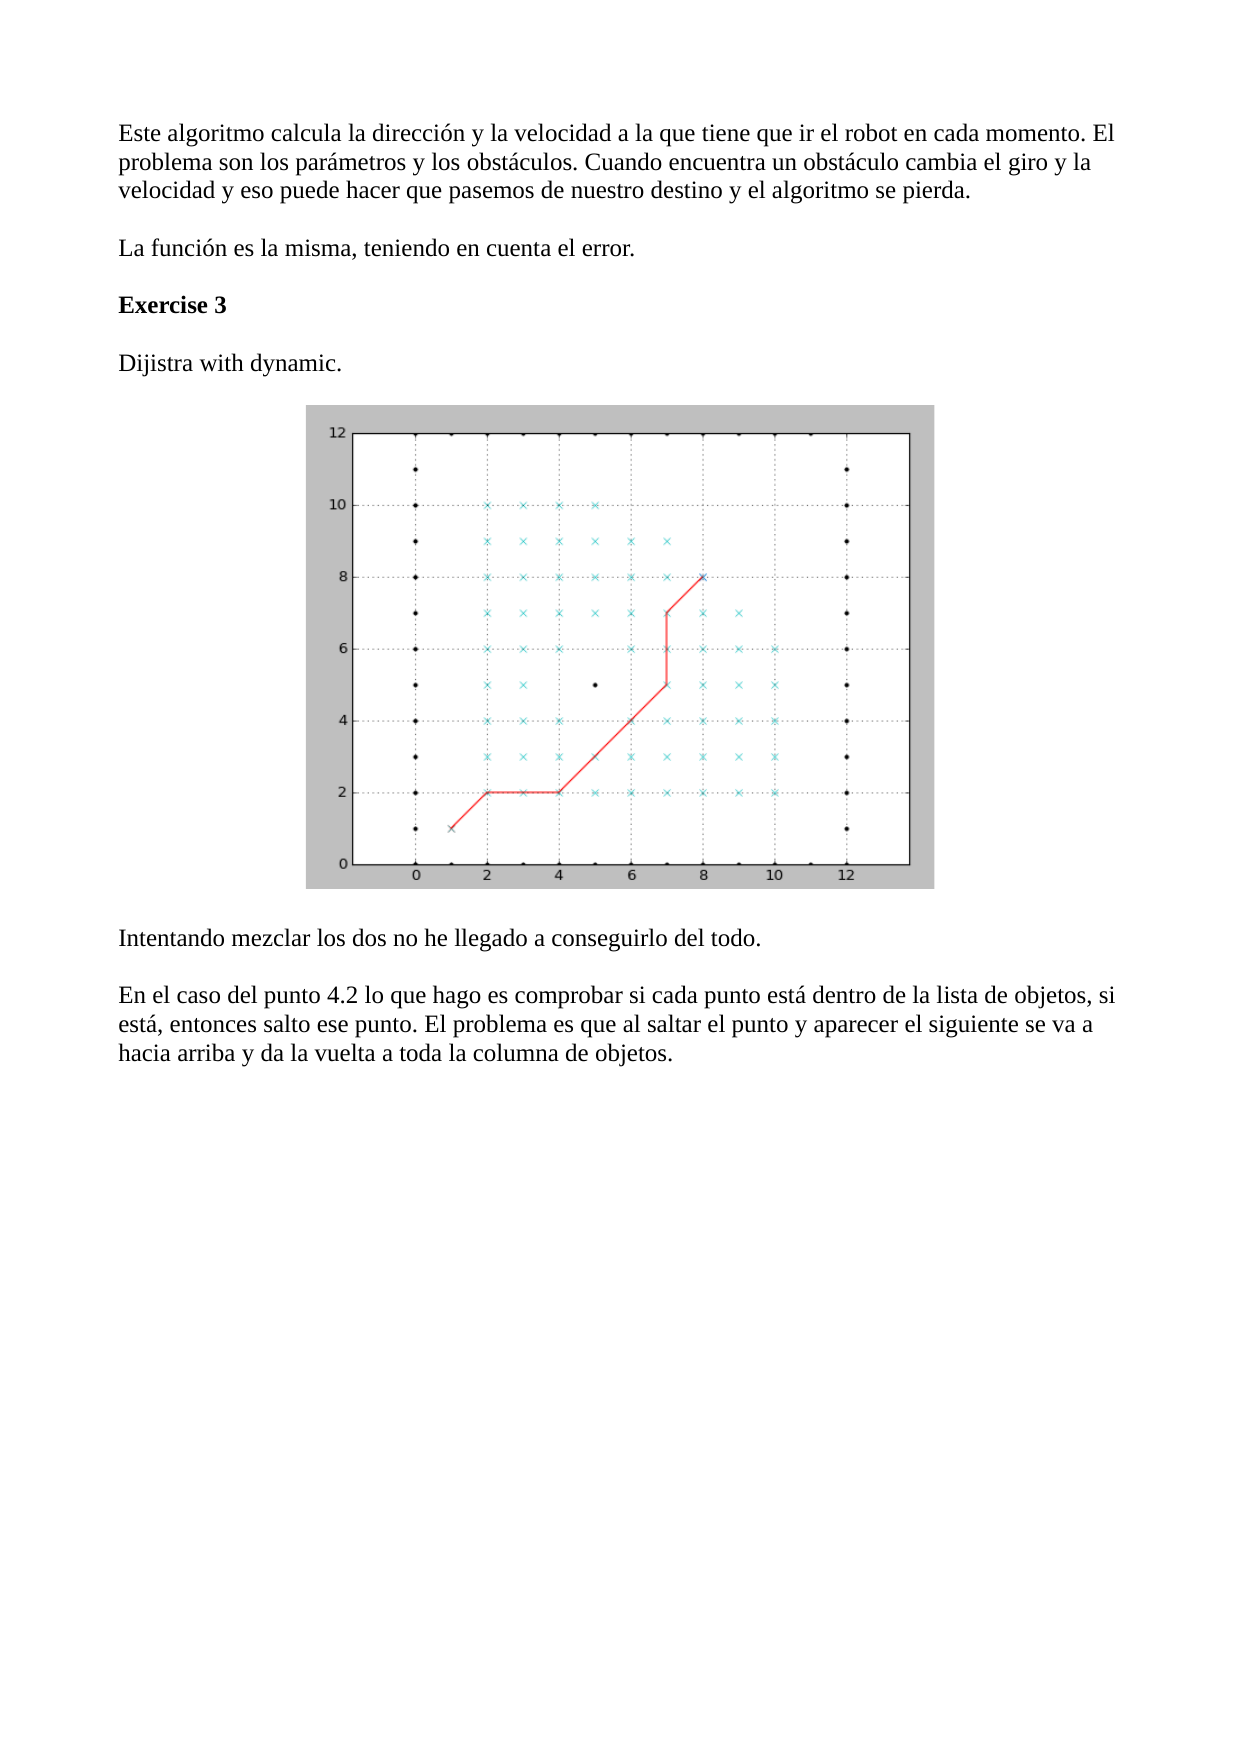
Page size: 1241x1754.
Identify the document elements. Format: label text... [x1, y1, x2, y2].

text La función es la misma, teniendo en cuenta el error. [118, 233, 1122, 262]
picture [305, 405, 935, 889]
text Dijistra with dynamic. [118, 348, 1122, 377]
text Este algoritmo calcula la dirección y la velocidad a la que tiene que ir el robot en cada momento. El problema son los parámetros y los obstáculos. Cuando encuentra un obstáculo cambia el giro y la velocidad y eso puede hacer que pasemos de nuestro destino y el algoritmo se pierda. [118, 118, 1122, 204]
text Exercise 3 [118, 291, 1122, 319]
text En el caso del punto 4.2 lo que hago es comprobar si cada punto está dentro de la lista de objetos, si está, entonces salto ese punto. El problema es que al saltar el punto y aparecer el siguiente se va a hacia arriba y da la vuelta a toda la columna de objetos. [118, 981, 1122, 1067]
text Intentando mezclar los dos no he llegado a conseguirlo del todo. [118, 923, 1122, 952]
